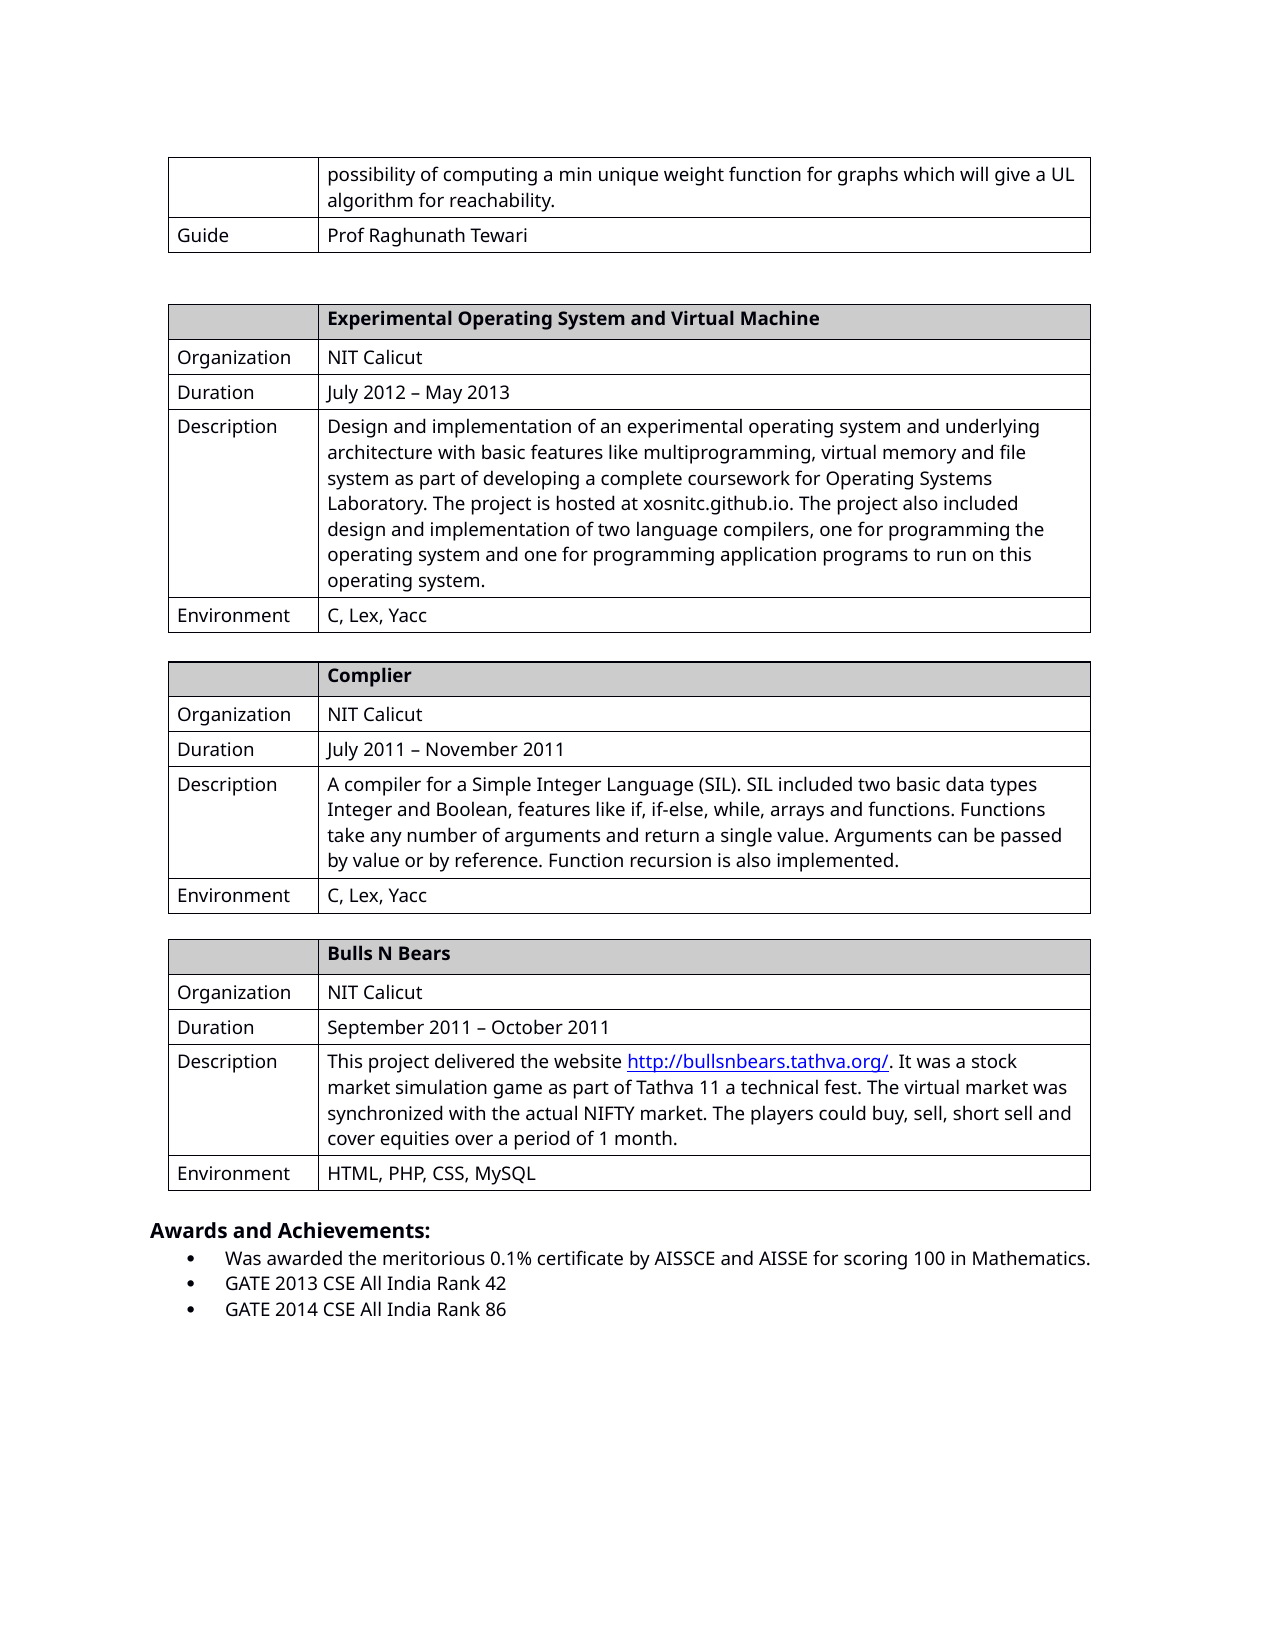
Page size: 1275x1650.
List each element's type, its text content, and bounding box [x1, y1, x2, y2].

table_cell Description [169, 410, 318, 597]
table_header Complier [319, 663, 1090, 696]
table_cell C, Lex, Yacc [319, 879, 1090, 912]
list GATE 2013 CSE All India Rank 42 [187, 1271, 1125, 1296]
table_header Experimental Operating System and Virtual Machine [319, 305, 1090, 339]
table_cell Organization [169, 340, 318, 374]
table_cell Duration [169, 375, 318, 409]
table_cell NIT Calicut [319, 697, 1090, 731]
subtitle Awards and Achievements: [150, 1217, 1125, 1245]
table_cell Description [169, 1045, 318, 1155]
table_header [169, 305, 318, 339]
table_cell This project delivered the website http://bullsnbears.tathva.org/. It was a stock market simulation game as part of Tathva 11 a technical fest. The virtual market was synchronized with the actual NIFTY market. The players could buy, sell, short sell and cover equities over a period of 1 month. [319, 1045, 1090, 1155]
table_cell Duration [169, 1010, 318, 1044]
table_header Bulls N Bears [319, 940, 1090, 974]
table_header [169, 940, 318, 974]
table_cell possibility of computing a min unique weight function for graphs which will give a UL algorithm for reachability. [319, 158, 1090, 217]
table_cell NIT Calicut [319, 975, 1090, 1009]
table_cell September 2011 – October 2011 [319, 1010, 1090, 1044]
table_cell Organization [169, 697, 318, 731]
table_cell [169, 158, 318, 217]
table_cell NIT Calicut [319, 340, 1090, 374]
list GATE 2014 CSE All India Rank 86 [187, 1296, 1125, 1322]
table_cell HTML, PHP, CSS, MySQL [319, 1156, 1090, 1190]
table_cell A compiler for a Simple Integer Language (SIL). SIL included two basic data types Integer and Boolean, features like if, if-else, while, arrays and functions. Functions take any number of arguments and return a single value. Arguments can be passed by value or by reference. Function recursion is also implemented. [319, 767, 1090, 877]
table_cell C, Lex, Yacc [319, 598, 1090, 632]
table_cell Prof Raghunath Tewari [319, 218, 1090, 252]
table_cell Environment [169, 879, 318, 912]
table_cell Design and implementation of an experimental operating system and underlying architecture with basic features like multiprogramming, virtual memory and file system as part of developing a complete coursework for Operating Systems Laboratory. The project is hosted at xosnitc.github.io. The project also included design and implementation of two language compilers, one for programming the operating system and one for programming application programs to run on this operating system. [319, 410, 1090, 597]
table_cell Organization [169, 975, 318, 1009]
table_header [169, 663, 318, 696]
list Was awarded the meritorious 0.1% certificate by AISSCE and AISSE for scoring 100 in Mathematics. [187, 1245, 1125, 1271]
table_cell July 2011 – November 2011 [319, 732, 1090, 766]
table_cell Environment [169, 1156, 318, 1190]
table_cell July 2012 – May 2013 [319, 375, 1090, 409]
table_cell Duration [169, 732, 318, 766]
table_cell Description [169, 767, 318, 877]
table_cell Guide [169, 218, 318, 252]
table_cell Environment [169, 598, 318, 632]
